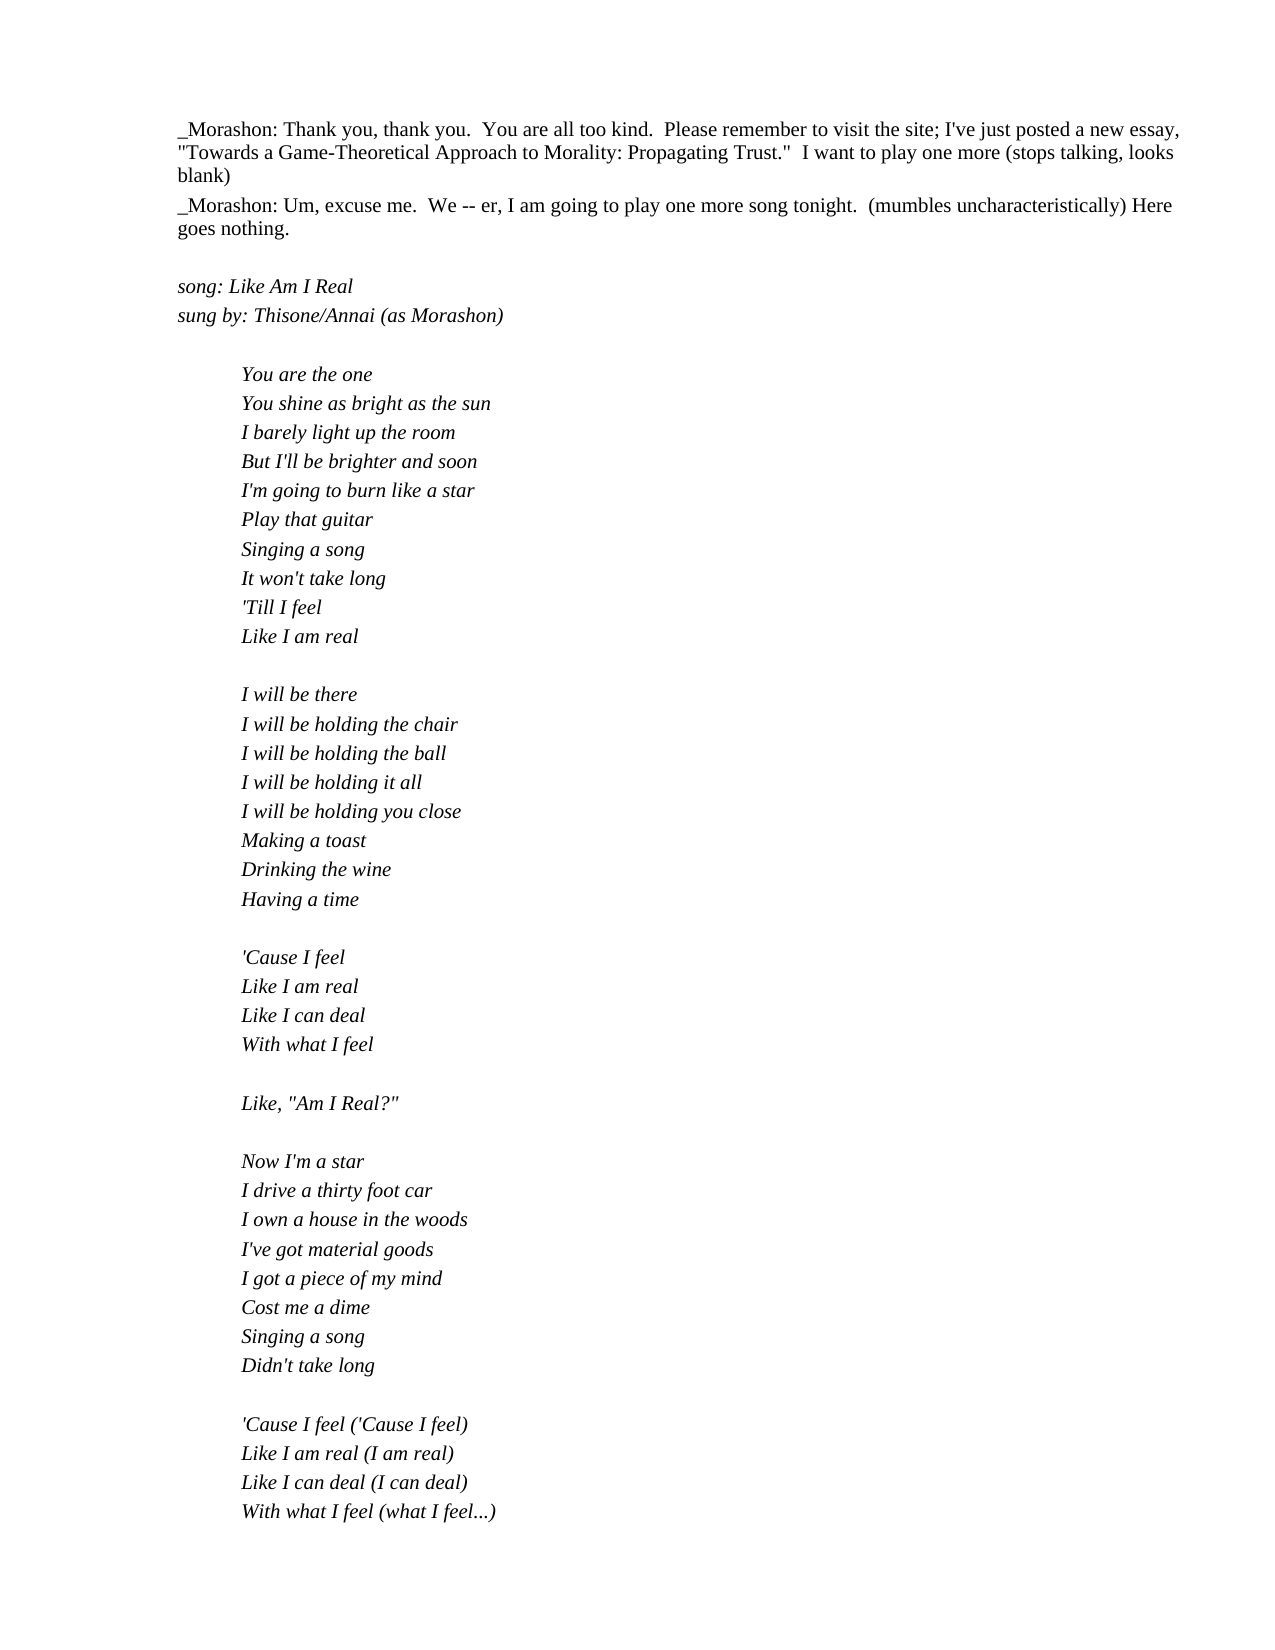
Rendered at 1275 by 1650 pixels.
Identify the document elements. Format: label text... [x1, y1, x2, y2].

text You are the one [241, 362, 1186, 386]
text Like I am real [360, 975, 1186, 998]
text I drive a thirty foot car [434, 1179, 1186, 1202]
text I got a piece of my mind [444, 1267, 1186, 1290]
text Like, "Am I Real?" [400, 1092, 1186, 1115]
text Now I'm a star [366, 1150, 1186, 1173]
text 'Cause I feel ('Cause I feel) [241, 1412, 1186, 1436]
text _Morashon: Thank you, thank you. You are all too kind. Please remember to visit the site; I've just posted a new essay, "Towards a Game-Theoretical Approach to Morality: Propagating Trust." I want to play one more (stops talking, looks blank) [236, 118, 1186, 187]
text I own a house in the woods [470, 1208, 1186, 1231]
text I will be holding the ball [448, 742, 1186, 765]
text I will be holding it all [424, 771, 1186, 794]
text I will be holding you close [463, 800, 1186, 823]
text Like I can deal [367, 1004, 1186, 1027]
text Cost me a dime [372, 1296, 1186, 1319]
text _Morashon: Um, excuse me. We -- er, I am going to play one more song tonight. (mumbles uncharacteristically) Here goes nothing. [177, 193, 1186, 240]
text I will be there [359, 683, 1186, 706]
text With what I feel [375, 1033, 1186, 1056]
text Like I am real (I am real) [456, 1442, 1186, 1465]
text Drinking the wine [393, 858, 1186, 881]
text I'm going to burn like a star [476, 479, 1186, 502]
text You shine as bright as the sun [493, 392, 1186, 415]
text I barely light up the room [457, 421, 1186, 444]
text But I'll be brighter and soon [479, 450, 1186, 473]
text With what I feel (what I feel...) [498, 1500, 1186, 1523]
text I've got material goods [241, 1237, 1186, 1261]
text Didn't take long [377, 1354, 1186, 1377]
text Making a toast [368, 829, 1186, 852]
text song: Like Am I Real [358, 275, 1186, 298]
text Play that guitar [375, 508, 1186, 531]
text I will be holding the chair [241, 712, 1186, 736]
text 'Till I feel [324, 596, 1186, 619]
text sung by: Thisone/Annai (as Morashon) [509, 304, 1186, 327]
text Like I can deal (I can deal) [469, 1471, 1186, 1494]
text It won't take long [388, 567, 1186, 590]
text Like I am real [360, 625, 1186, 648]
text Having a time [241, 887, 1186, 911]
text Singing a song [367, 1325, 1186, 1348]
text Singing a song [241, 537, 1186, 561]
text 'Cause I feel [347, 946, 1186, 969]
